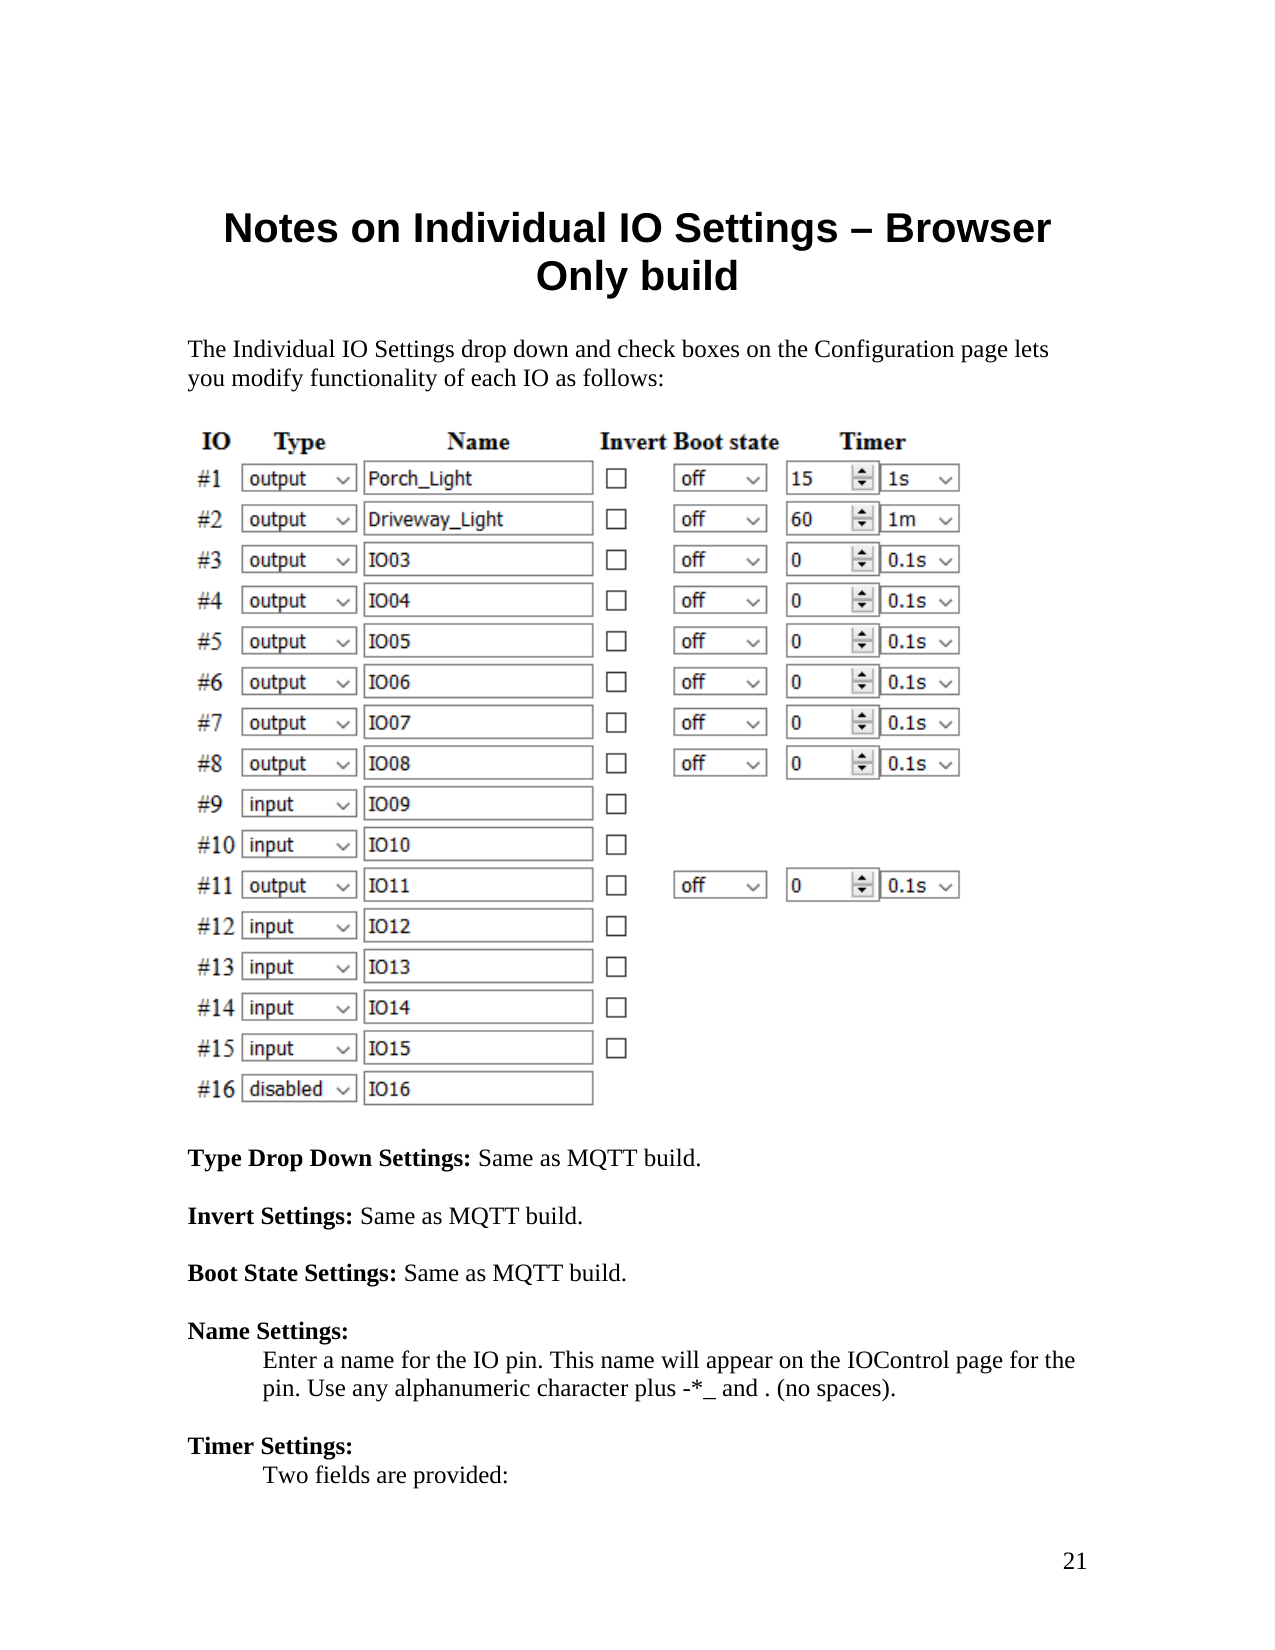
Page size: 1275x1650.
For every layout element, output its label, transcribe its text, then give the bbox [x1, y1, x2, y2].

text The Individual IO Settings drop down and check boxes on the Configuration page lets you modify functionality of each IO as follows: [187, 334, 1087, 392]
picture [187, 420, 982, 1115]
text Timer Settings: [187, 1431, 1087, 1460]
subtitle Notes on Individual IO Settings – Browser Only build [187, 204, 1087, 299]
text Type Drop Down Settings: Same as MQTT build. [187, 1143, 1087, 1172]
text Boot State Settings: Same as MQTT build. [187, 1258, 1087, 1287]
text Name Settings: [187, 1316, 1087, 1345]
text Two fields are provided: [262, 1460, 1087, 1488]
text Enter a name for the IO pin. This name will appear on the IOControl page for the pin. Use any alphanumeric character plus -*_ and . (no spaces). [262, 1345, 1087, 1402]
text Invert Settings: Same as MQTT build. [187, 1201, 1087, 1230]
